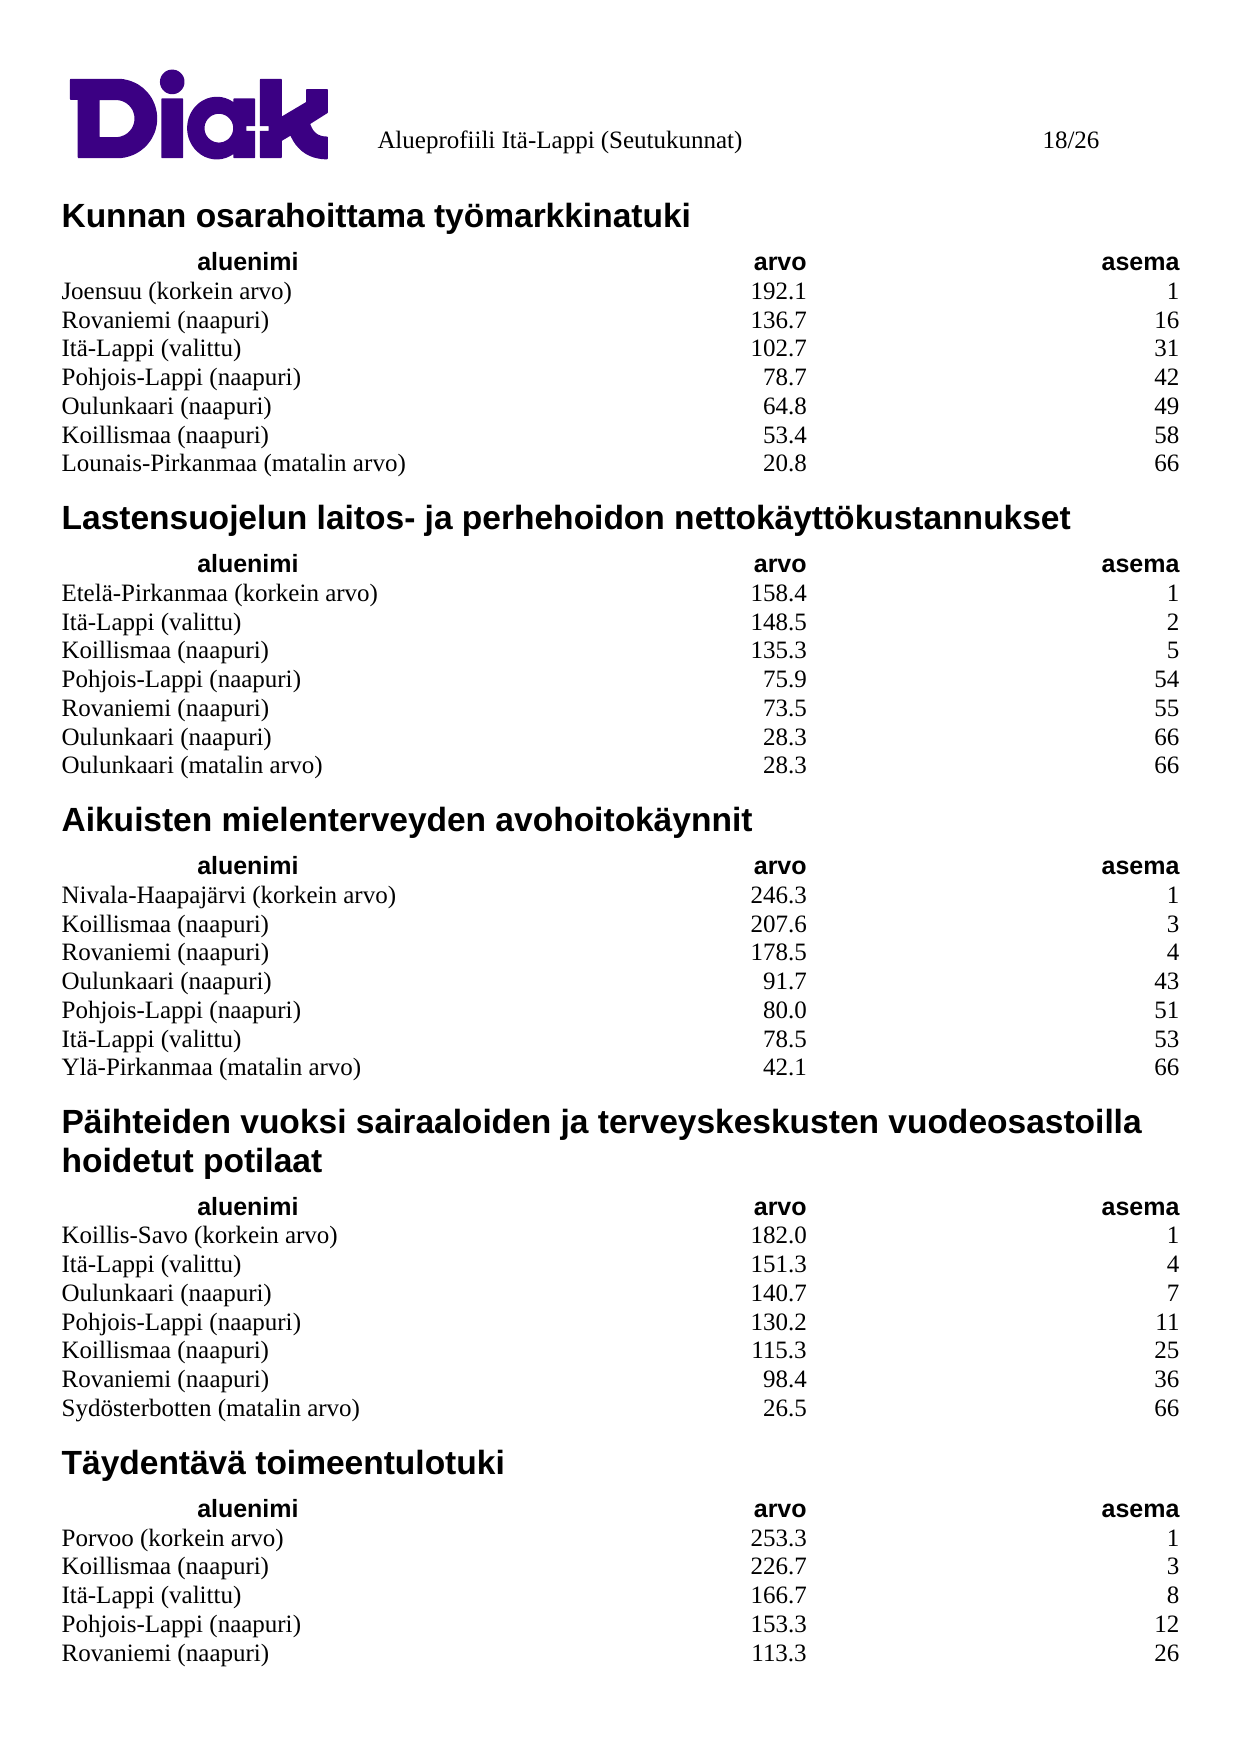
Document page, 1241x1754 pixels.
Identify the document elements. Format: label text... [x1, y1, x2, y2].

table_cell 1 [806, 880, 1179, 909]
subtitle Päihteiden vuoksi sairaaloiden ja terveyskeskusten vuodeosastoilla hoidetut potilaat [61, 1102, 1179, 1179]
table_cell 5 [806, 636, 1179, 664]
table_cell Lounais-Pirkanmaa (matalin arvo) [61, 449, 434, 477]
table_cell 78.7 [434, 362, 806, 391]
table_cell 4 [806, 938, 1179, 966]
table_header asema [806, 1494, 1179, 1523]
table_cell Oulunkaari (naapuri) [61, 722, 434, 751]
table_cell Rovaniemi (naapuri) [61, 305, 434, 333]
table_cell 2 [806, 607, 1179, 636]
table_cell 36 [806, 1364, 1179, 1393]
table_cell 207.6 [434, 909, 806, 937]
table_cell 53.4 [434, 420, 806, 448]
table_header aluenimi [61, 1192, 434, 1221]
table_header aluenimi [61, 1494, 434, 1523]
table_cell 75.9 [434, 664, 806, 693]
table_header asema [806, 247, 1179, 276]
table_cell Nivala-Haapajärvi (korkein arvo) [61, 880, 434, 909]
table_cell 66 [806, 1053, 1179, 1081]
table_cell Itä-Lappi (valittu) [61, 1024, 434, 1052]
table_cell Rovaniemi (naapuri) [61, 1364, 434, 1393]
table_cell 1 [806, 1221, 1179, 1249]
table_cell Joensuu (korkein arvo) [61, 276, 434, 305]
table_cell 226.7 [434, 1551, 806, 1580]
table_cell 20.8 [434, 449, 806, 477]
table_cell Pohjois-Lappi (naapuri) [61, 362, 434, 391]
table_cell Koillismaa (naapuri) [61, 636, 434, 664]
table_cell 42.1 [434, 1053, 806, 1081]
table_cell Itä-Lappi (valittu) [61, 334, 434, 362]
table_cell 158.4 [434, 578, 806, 607]
table_cell Koillismaa (naapuri) [61, 909, 434, 937]
table_cell Pohjois-Lappi (naapuri) [61, 995, 434, 1024]
table_cell 140.7 [434, 1278, 806, 1307]
table_header aluenimi [61, 549, 434, 578]
table_cell 253.3 [434, 1523, 806, 1551]
table_cell 115.3 [434, 1336, 806, 1364]
table_header asema [806, 851, 1179, 880]
table_cell 64.8 [434, 391, 806, 420]
table_cell 130.2 [434, 1307, 806, 1336]
table_cell 66 [806, 1393, 1179, 1422]
subtitle Aikuisten mielenterveyden avohoitokäynnit [61, 800, 1179, 839]
table_cell 80.0 [434, 995, 806, 1024]
table_header asema [806, 549, 1179, 578]
table_cell Pohjois-Lappi (naapuri) [61, 1609, 434, 1638]
table_header arvo [434, 851, 806, 880]
table_cell 26.5 [434, 1393, 806, 1422]
table_header arvo [434, 1494, 806, 1523]
table_cell 178.5 [434, 938, 806, 966]
table_cell 151.3 [434, 1249, 806, 1278]
table_cell 136.7 [434, 305, 806, 333]
table_cell 182.0 [434, 1221, 806, 1249]
table_cell Oulunkaari (matalin arvo) [61, 751, 434, 779]
table_header arvo [434, 1192, 806, 1221]
subtitle Lastensuojelun laitos- ja perhehoidon nettokäyttökustannukset [61, 498, 1179, 537]
table_cell Rovaniemi (naapuri) [61, 693, 434, 722]
table_cell Rovaniemi (naapuri) [61, 1638, 434, 1666]
table_cell Koillismaa (naapuri) [61, 1551, 434, 1580]
table_cell 25 [806, 1336, 1179, 1364]
table_cell 12 [806, 1609, 1179, 1638]
table_cell 148.5 [434, 607, 806, 636]
table_cell 31 [806, 334, 1179, 362]
table_cell Sydösterbotten (matalin arvo) [61, 1393, 434, 1422]
table_cell 192.1 [434, 276, 806, 305]
table_cell Koillismaa (naapuri) [61, 420, 434, 448]
table_cell 66 [806, 449, 1179, 477]
table_cell 135.3 [434, 636, 806, 664]
table_cell 28.3 [434, 722, 806, 751]
table_header arvo [434, 247, 806, 276]
table_cell 166.7 [434, 1580, 806, 1609]
table_header aluenimi [61, 851, 434, 880]
table_cell 7 [806, 1278, 1179, 1307]
table_header arvo [434, 549, 806, 578]
table_cell 1 [806, 1523, 1179, 1551]
table_cell 102.7 [434, 334, 806, 362]
table_cell 8 [806, 1580, 1179, 1609]
table_cell 98.4 [434, 1364, 806, 1393]
table_cell 51 [806, 995, 1179, 1024]
table_cell 58 [806, 420, 1179, 448]
table_cell 73.5 [434, 693, 806, 722]
table_cell Oulunkaari (naapuri) [61, 1278, 434, 1307]
table_cell 153.3 [434, 1609, 806, 1638]
table_cell Pohjois-Lappi (naapuri) [61, 1307, 434, 1336]
table_cell Oulunkaari (naapuri) [61, 391, 434, 420]
table_cell 55 [806, 693, 1179, 722]
table_cell 1 [806, 276, 1179, 305]
table_cell 54 [806, 664, 1179, 693]
table_cell Itä-Lappi (valittu) [61, 1580, 434, 1609]
table_cell Etelä-Pirkanmaa (korkein arvo) [61, 578, 434, 607]
table_cell Koillis-Savo (korkein arvo) [61, 1221, 434, 1249]
table_cell 66 [806, 751, 1179, 779]
table_cell 246.3 [434, 880, 806, 909]
table_cell 113.3 [434, 1638, 806, 1666]
table_cell Koillismaa (naapuri) [61, 1336, 434, 1364]
table_cell Ylä-Pirkanmaa (matalin arvo) [61, 1053, 434, 1081]
table_cell 4 [806, 1249, 1179, 1278]
table_cell Rovaniemi (naapuri) [61, 938, 434, 966]
table_header asema [806, 1192, 1179, 1221]
table_header aluenimi [61, 247, 434, 276]
table_cell Pohjois-Lappi (naapuri) [61, 664, 434, 693]
table_cell 11 [806, 1307, 1179, 1336]
table_cell 43 [806, 966, 1179, 995]
table_cell 3 [806, 1551, 1179, 1580]
table_cell 49 [806, 391, 1179, 420]
table_cell 1 [806, 578, 1179, 607]
table_cell 42 [806, 362, 1179, 391]
subtitle Kunnan osarahoittama työmarkkinatuki [61, 196, 1179, 235]
table_cell 16 [806, 305, 1179, 333]
table_cell Itä-Lappi (valittu) [61, 1249, 434, 1278]
table_cell 26 [806, 1638, 1179, 1666]
table_cell Porvoo (korkein arvo) [61, 1523, 434, 1551]
table_cell 53 [806, 1024, 1179, 1052]
table_cell 78.5 [434, 1024, 806, 1052]
table_cell 91.7 [434, 966, 806, 995]
table_cell Itä-Lappi (valittu) [61, 607, 434, 636]
subtitle Täydentävä toimeentulotuki [61, 1443, 1179, 1481]
table_cell 3 [806, 909, 1179, 937]
table_cell Oulunkaari (naapuri) [61, 966, 434, 995]
table_cell 66 [806, 722, 1179, 751]
table_cell 28.3 [434, 751, 806, 779]
